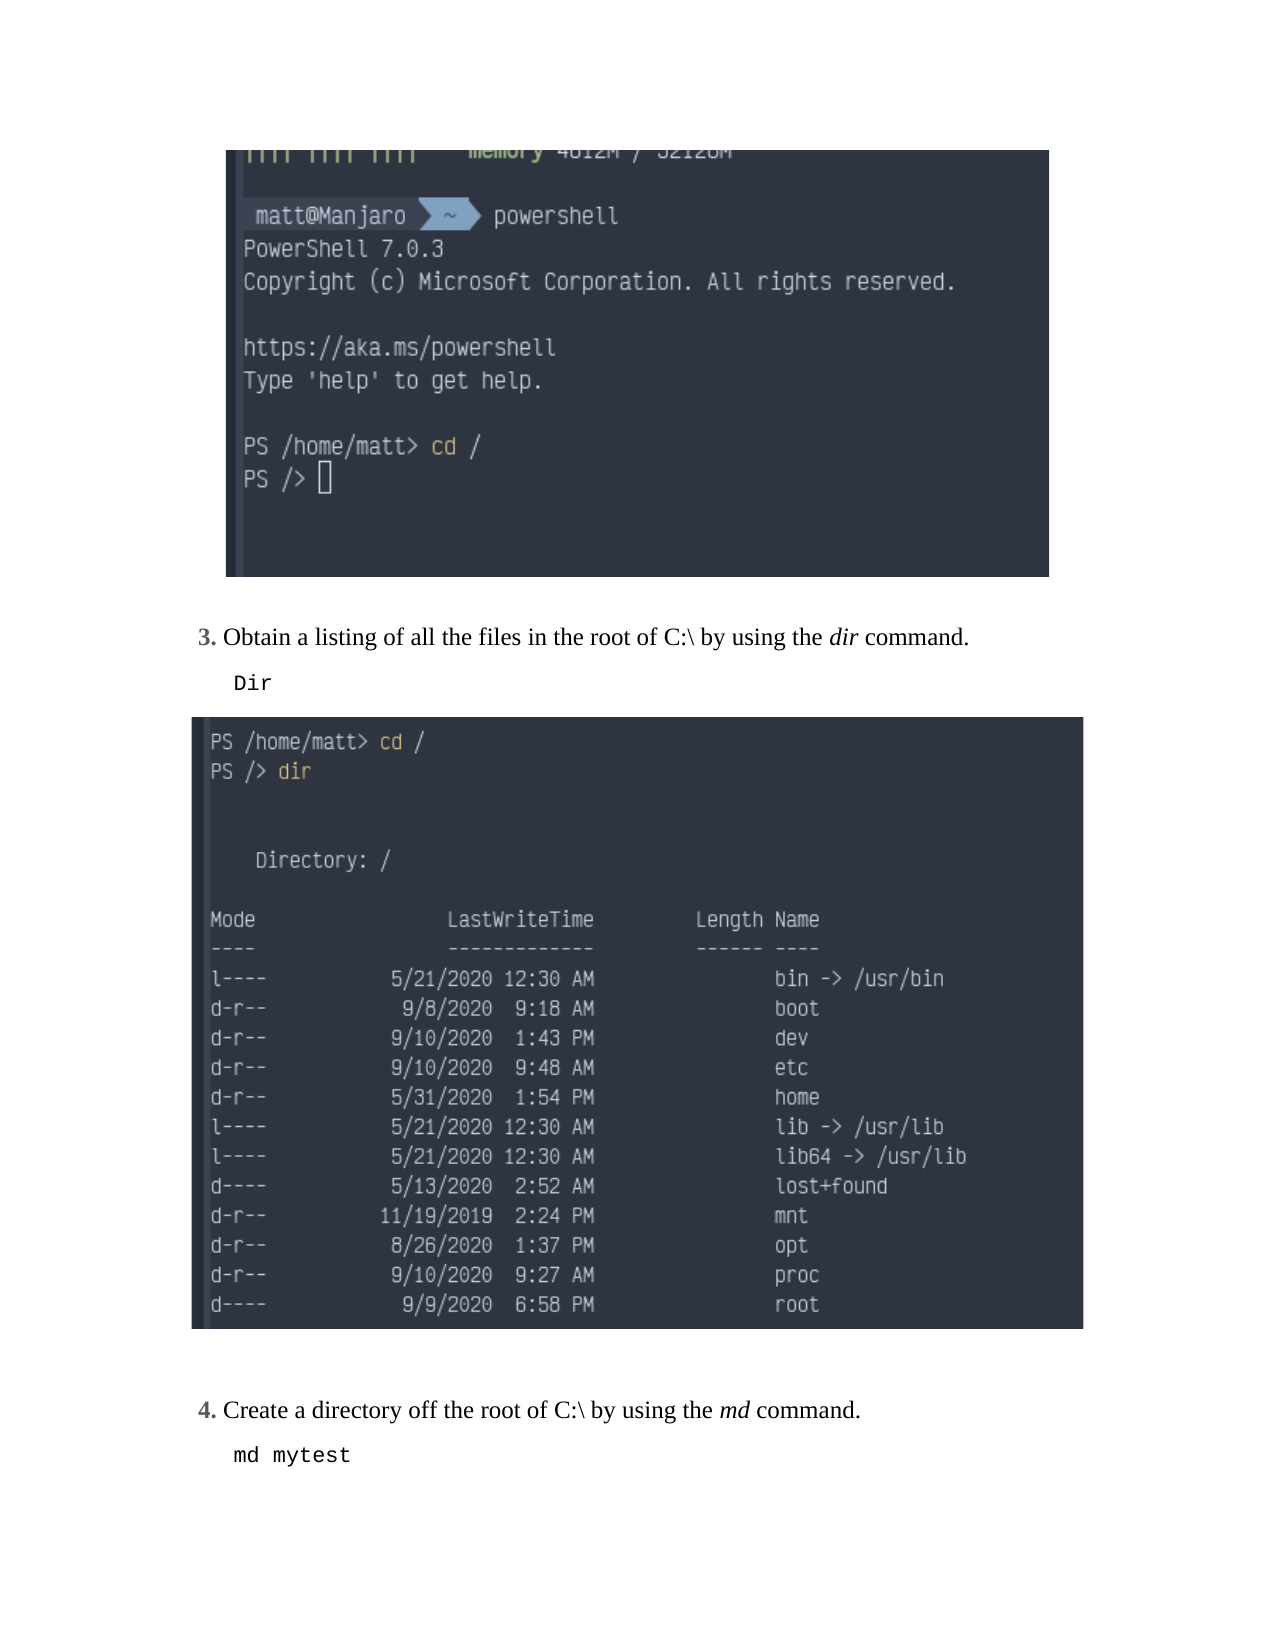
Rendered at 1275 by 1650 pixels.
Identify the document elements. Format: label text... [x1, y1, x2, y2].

picture [191, 717, 1084, 1329]
text 4. Create a directory off the root of C:\ by using the md command. [198, 1395, 1125, 1424]
text 3. Obtain a listing of all the files in the root of C:\ by using the dir command. [198, 622, 1125, 651]
text md mytest [233, 1444, 1125, 1469]
text Dir [233, 672, 1125, 696]
picture [225, 150, 1050, 577]
